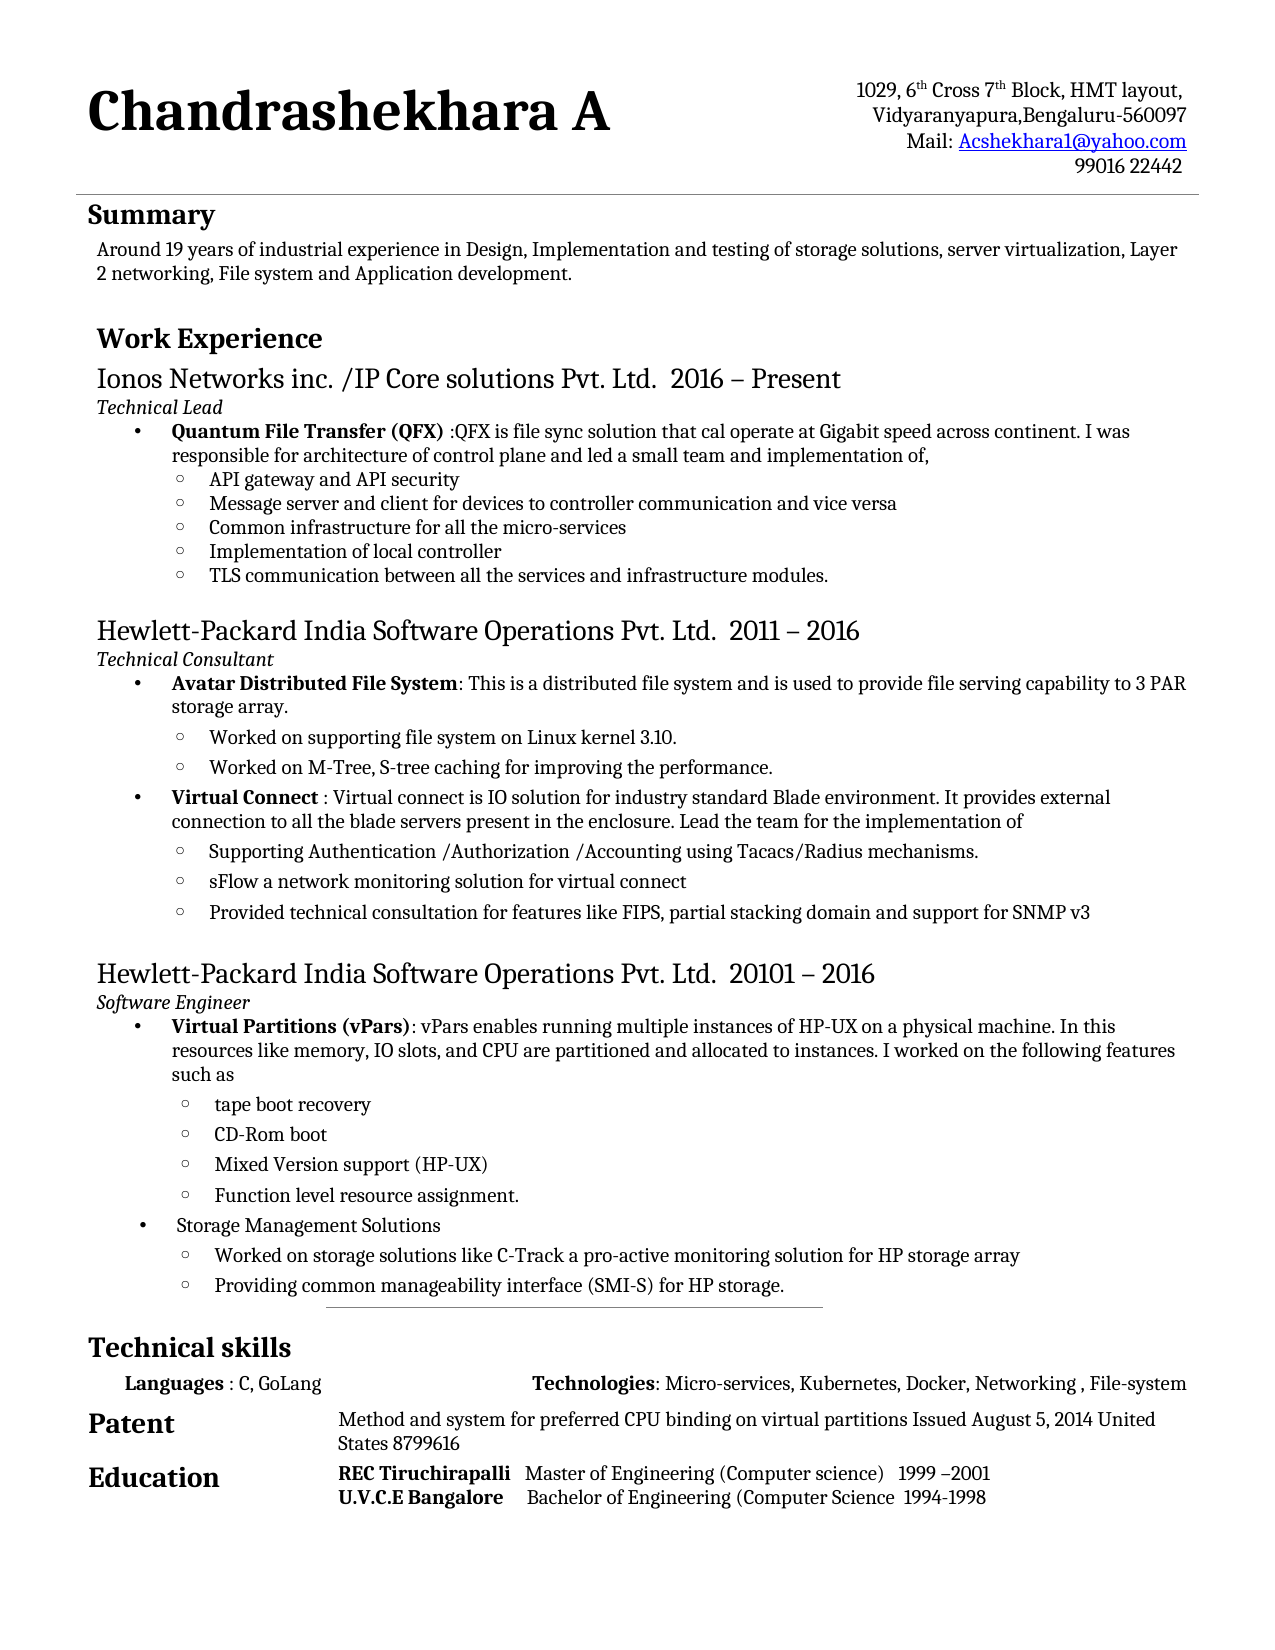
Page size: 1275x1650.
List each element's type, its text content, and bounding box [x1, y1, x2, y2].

table_cell [85, 590, 326, 611]
table_cell Hewlett-Packard India Software Operations Pvt. Ltd. 2011 – 2016 Technical Consultant Avatar Distributed File System: This is a distributed file system and is used to provide file serving capability to 3 PAR storage array. Worked on supporting file system on Linux kernel 3.10. Worked on M-Tree, S-tree caching for improving the performance. Virtual Connect : Virtual connect is IO solution for industry standard Blade environment. It provides external connection to all the blade servers present in the enclosure. Lead the team for the implementation of Supporting Authentication /Authorization /Accounting using Tacacs/Radius mechanisms. sFlow a network monitoring solution for virtual connect Provided technical consultation for features like FIPS, partial stacking domain and support for SNMP v3 [85, 611, 1199, 934]
table_header Chandrashekhara A [76, 75, 714, 194]
table_cell Patent [76, 1405, 326, 1458]
table_cell Education [76, 1459, 326, 1512]
table_cell [326, 934, 1199, 954]
table_header [714, 75, 812, 194]
table_cell [76, 1307, 326, 1329]
table_cell [85, 934, 326, 954]
table_cell -ser [76, 359, 85, 1307]
table_cell [326, 590, 1199, 611]
table_cell Method and system for preferred CPU binding on virtual partitions Issued August 5, 2014 United States 8799616 [326, 1405, 1199, 1458]
table_cell [85, 289, 1199, 319]
table_cell [326, 1308, 823, 1329]
table_cell [812, 195, 1199, 234]
table_cell [714, 195, 812, 234]
table_cell Work Experience [85, 320, 1199, 359]
table_cell REC Tiruchirapalli Master of Engineering (Computer science) 1999 –2001 U.V.C.E Bangalore Bachelor of Engineering (Computer Science 1994-1998 [326, 1459, 1199, 1512]
table_cell Technical skills [76, 1329, 326, 1368]
table_cell [76, 235, 85, 288]
table_cell Around 19 years of industrial experience in Design, Implementation and testing of storage solutions, server virtualization, Layer 2 networking, File system and Application development. [85, 235, 1199, 288]
table_header 1029, 6th Cross 7th Block, HMT layout, Vidyaranyapura,Bengaluru-560097 Mail: Acshekhara1@yahoo.com 99016 22442 [812, 75, 1199, 194]
table_cell [76, 320, 85, 359]
table_cell Ionos Networks inc. /IP Core solutions Pvt. Ltd. 2016 – Present Technical Lead Quantum File Transfer (QFX) :QFX is file sync solution that cal operate at Gigabit speed across continent. I was responsible for architecture of control plane and led a small team and implementation of, API gateway and API security Message server and client for devices to controller communication and vice versa Common infrastructure for all the micro-services Implementation of local controller TLS communication between all the services and infrastructure modules. [85, 359, 1199, 590]
table_cell Languages : C, GoLang Technologies: Micro-services, Kubernetes, Docker, Networking , File-system [76, 1368, 1199, 1404]
table_cell [326, 1329, 1199, 1368]
table_cell Summary [76, 195, 714, 234]
table_cell [76, 289, 85, 319]
table_cell Hewlett-Packard India Software Operations Pvt. Ltd. 20101 – 2016 Software Engineer Virtual Partitions (vPars): vPars enables running multiple instances of HP-UX on a physical machine. In this resources like memory, IO slots, and CPU are partitioned and allocated to instances. I worked on the following features such as tape boot recovery CD-Rom boot Mixed Version support (HP-UX) Function level resource assignment. Storage Management Solutions Worked on storage solutions like C-Track a pro-active monitoring solution for HP storage array Providing common manageability interface (SMI-S) for HP storage. [85, 954, 1199, 1307]
table_cell [823, 1307, 1199, 1329]
